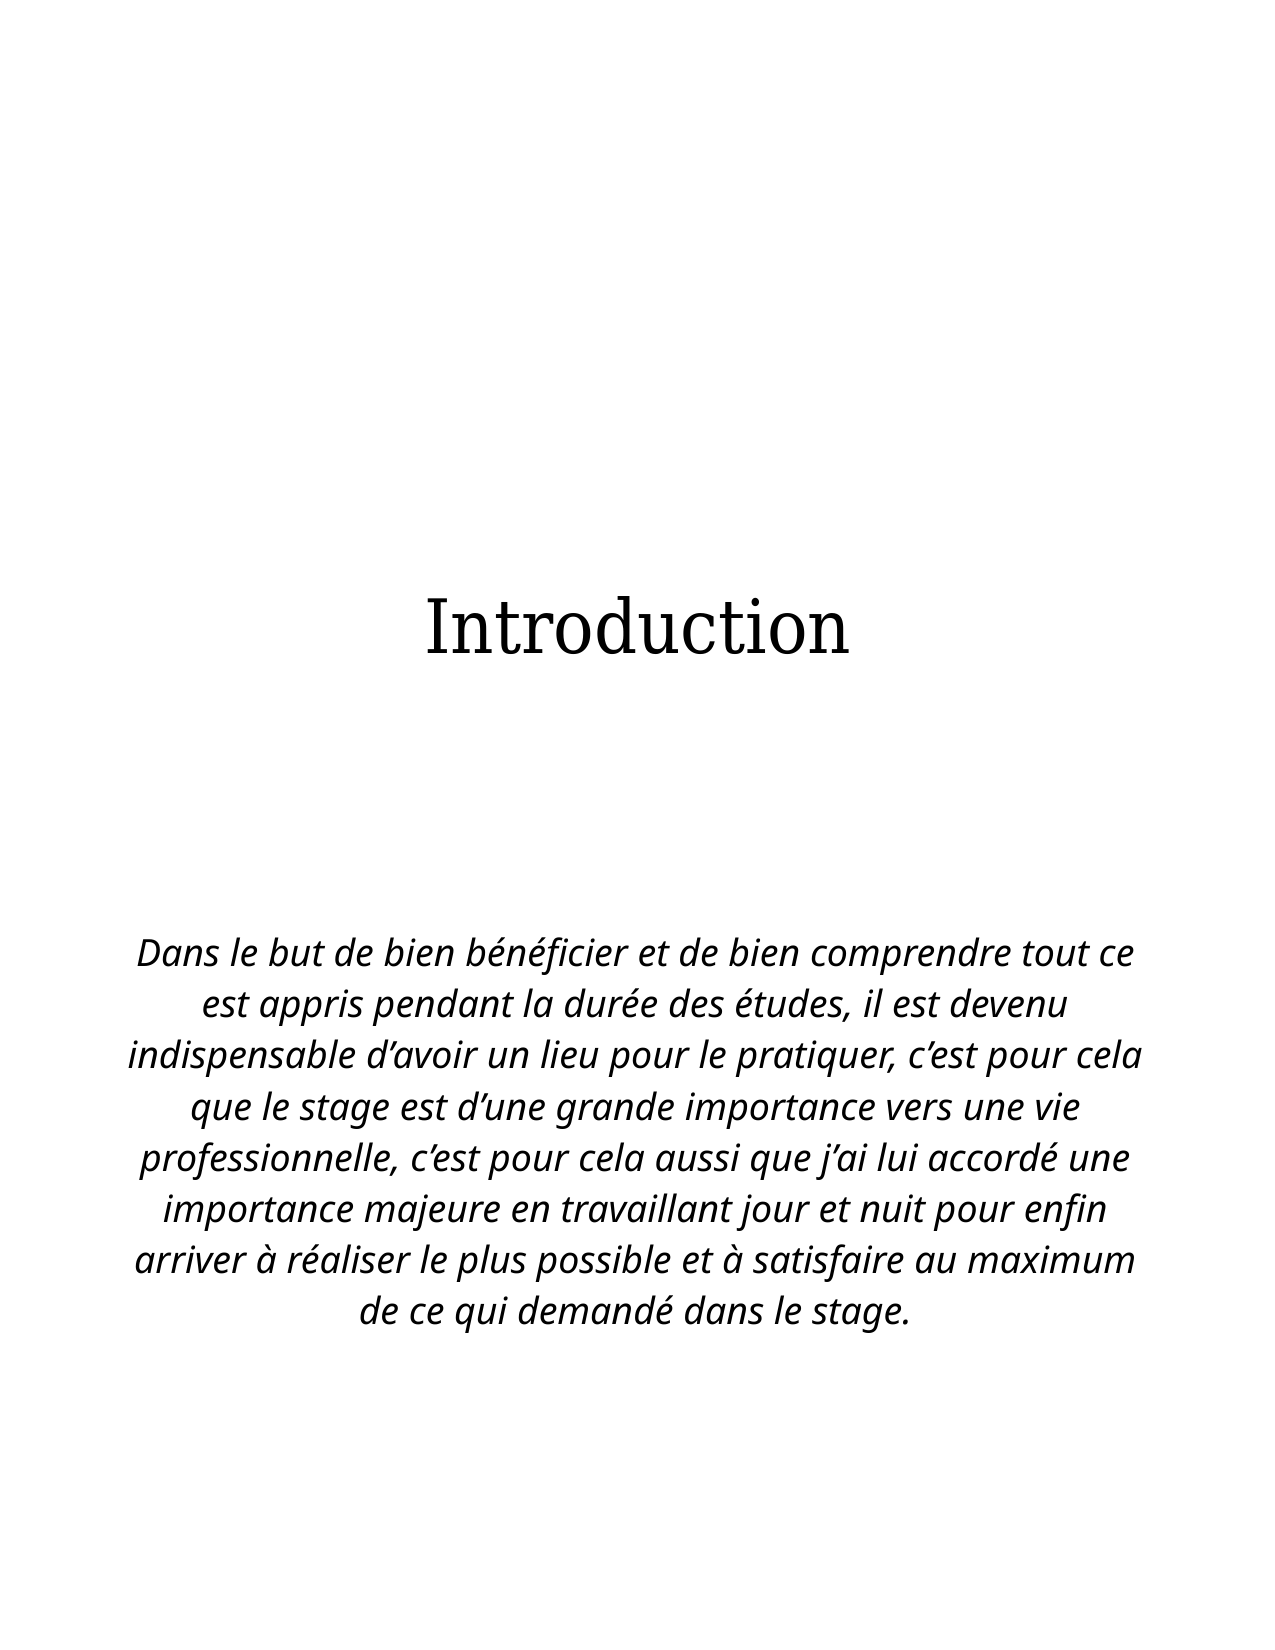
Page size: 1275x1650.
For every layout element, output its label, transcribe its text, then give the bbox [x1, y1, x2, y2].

text Dans le but de bien bénéficier et de bien comprendre tout ce est appris pendant la durée des études, il est devenu indispensable d’avoir un lieu pour le pratiquer, c’est pour cela que le stage est d’une grande importance vers une vie professionnelle, c’est pour cela aussi que j’ai lui accordé une importance majeure en travaillant jour et nuit pour enfin arriver à réaliser le plus possible et à satisfaire au maximum de ce qui demandé dans le stage. [118, 927, 1157, 1335]
text Introduction [118, 584, 1157, 671]
